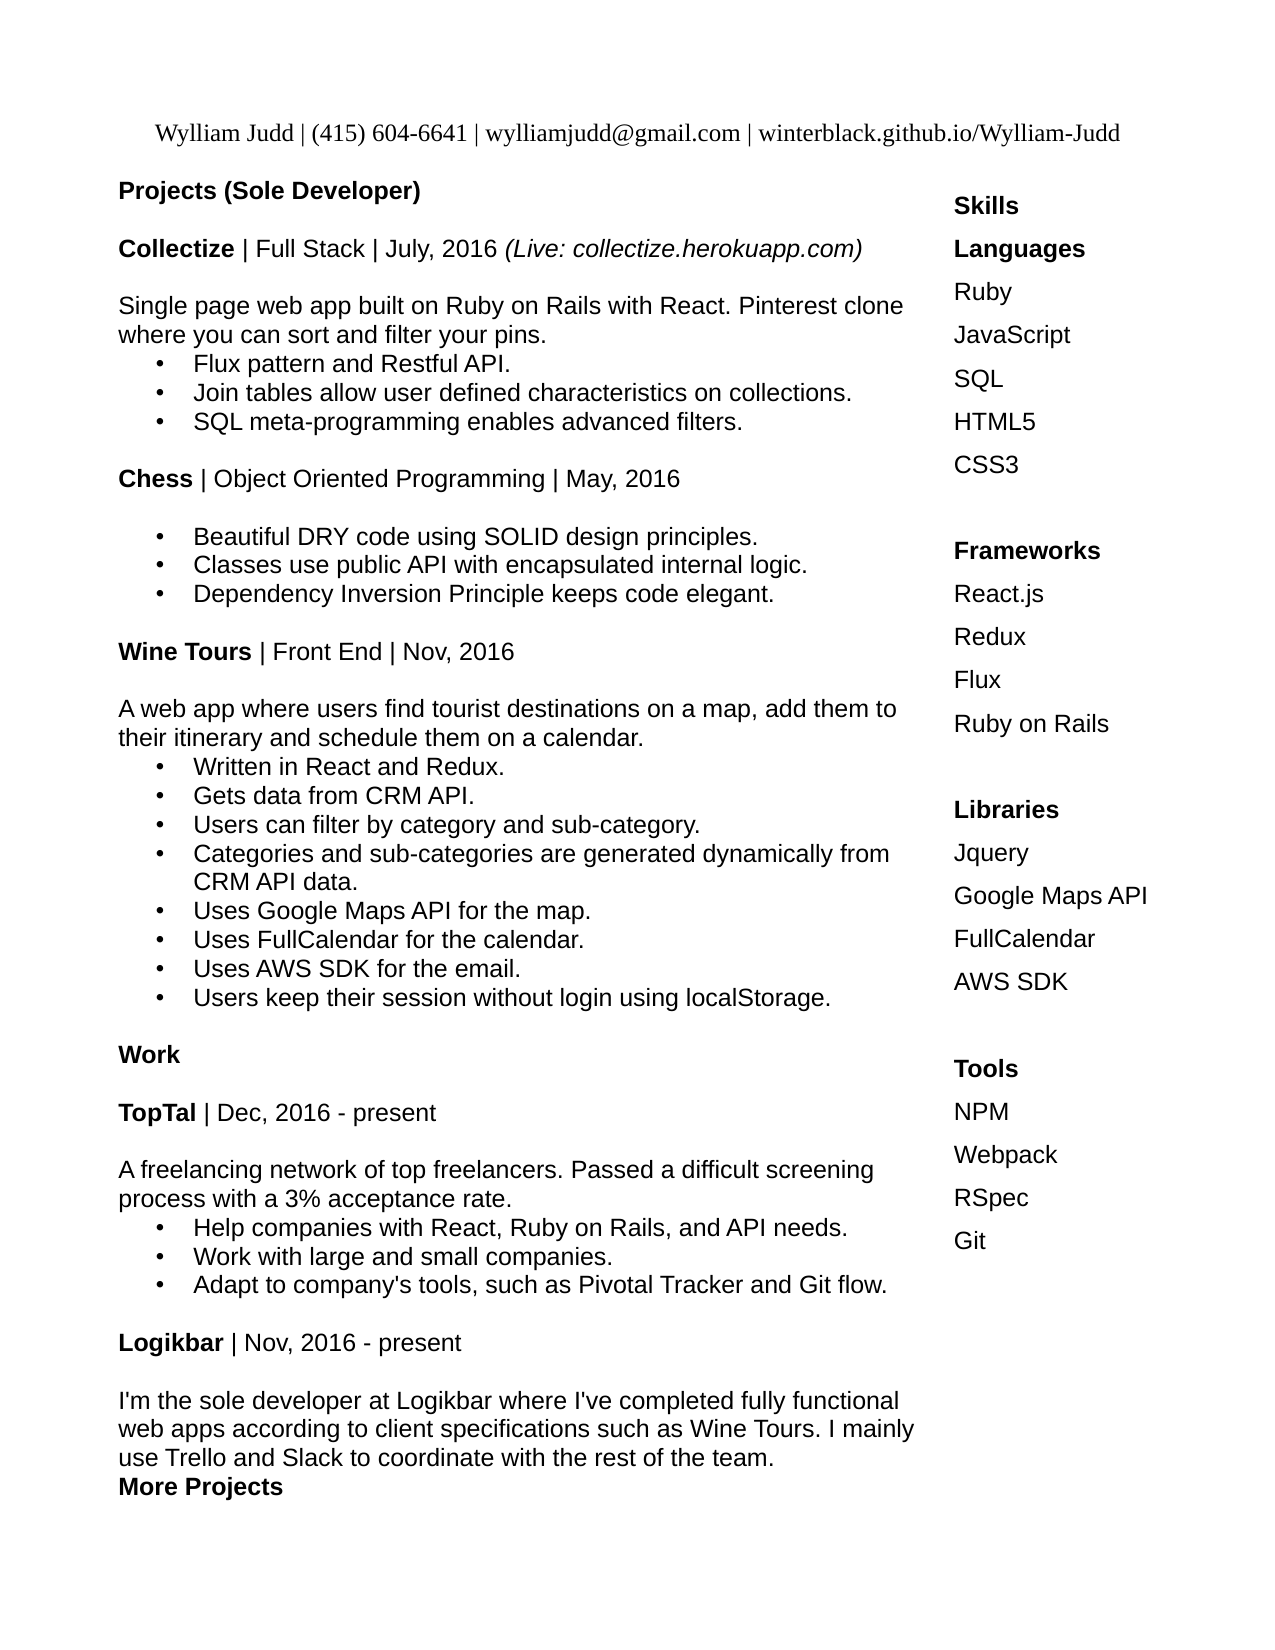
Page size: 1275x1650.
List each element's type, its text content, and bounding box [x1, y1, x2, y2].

text Logikbar | Nov, 2016 - present [118, 1328, 1157, 1357]
list Uses AWS SDK for the email. [156, 954, 1157, 983]
list Uses FullCalendar for the calendar. [156, 925, 1157, 954]
list Written in React and Redux. [156, 752, 1157, 781]
text Collectize | Full Stack | July, 2016 (Live: collectize.herokuapp.com) [118, 234, 1157, 263]
list Classes use public API with encapsulated internal logic. [156, 551, 1157, 579]
list Join tables allow user defined characteristics on collections. [156, 378, 1157, 407]
text More Projects [118, 1472, 1157, 1501]
list Users keep their session without login using localStorage. [156, 983, 1157, 1012]
list Work with large and small companies. [156, 1242, 1157, 1271]
text A freelancing network of top freelancers. Passed a difficult screening process with a 3% acceptance rate. [118, 1155, 1157, 1213]
list Uses Google Maps API for the map. [156, 896, 1157, 925]
text Work [118, 1040, 1157, 1069]
list SQL meta-programming enables advanced filters. [156, 407, 1157, 435]
text Single page web app built on Ruby on Rails with React. Pinterest clone where you can sort and filter your pins. [118, 291, 1157, 349]
list Flux pattern and Restful API. [156, 349, 1157, 378]
list Categories and sub-categories are generated dynamically from CRM API data. [156, 838, 1157, 896]
list Adapt to company's tools, such as Pivotal Tracker and Git flow. [156, 1271, 1157, 1299]
list Help companies with React, Ruby on Rails, and API needs. [156, 1213, 1157, 1242]
text Projects (Sole Developer) [118, 176, 1157, 205]
text A web app where users find tourist destinations on a map, add them to their itinerary and schedule them on a calendar. [118, 694, 1157, 752]
list Gets data from CRM API. [156, 781, 1157, 810]
text Wine Tours | Front End | Nov, 2016 [118, 637, 1157, 666]
text Chess | Object Oriented Programming | May, 2016 [118, 464, 1157, 493]
text I'm the sole developer at Logikbar where I've completed fully functional web apps according to client specifications such as Wine Tours. I mainly use Trello and Slack to coordinate with the rest of the team. [118, 1386, 1157, 1472]
list Users can filter by category and sub-category. [156, 810, 1157, 838]
list Beautiful DRY code using SOLID design principles. [156, 522, 1157, 551]
text TopTal | Dec, 2016 - present [118, 1098, 1157, 1127]
list Dependency Inversion Principle keeps code elegant. [156, 579, 1157, 608]
